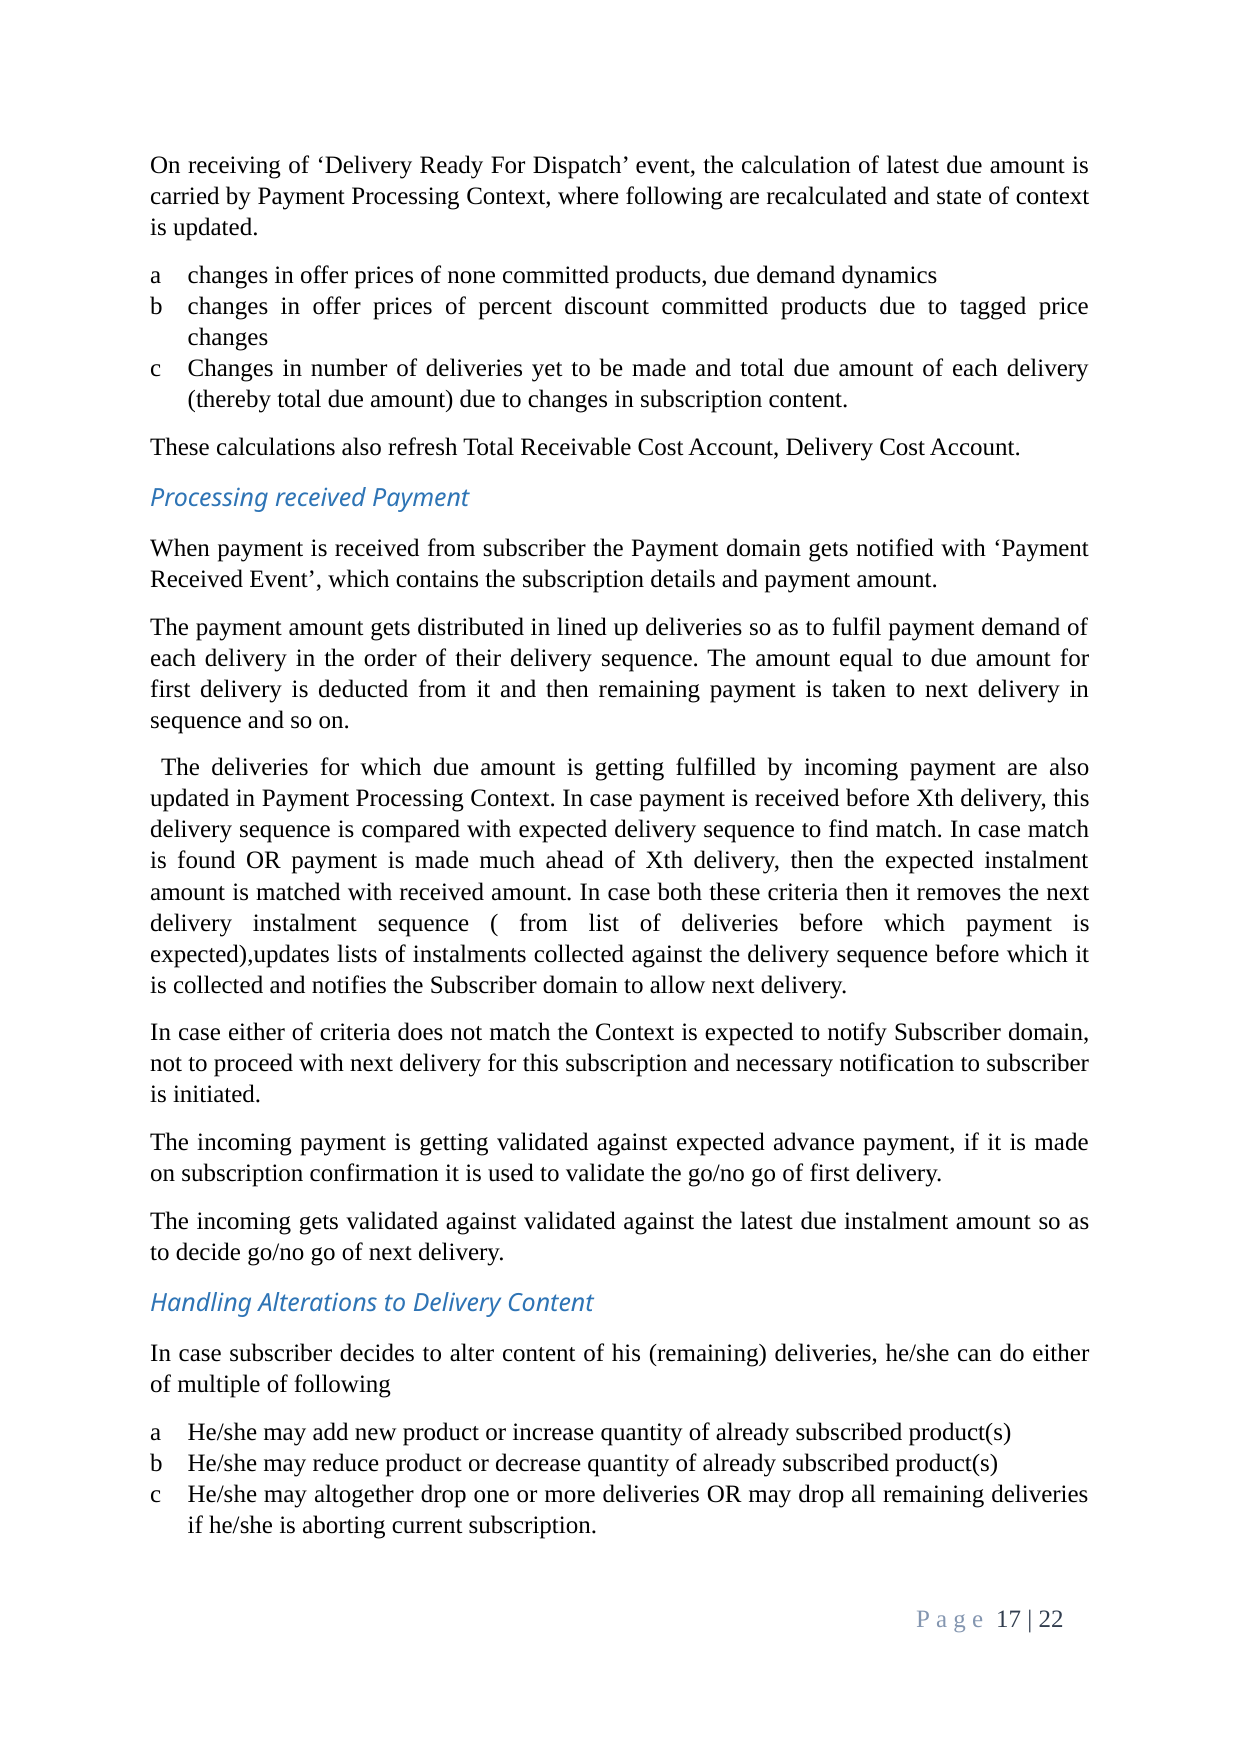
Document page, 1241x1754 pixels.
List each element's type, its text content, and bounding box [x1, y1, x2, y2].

text On receiving of ‘Delivery Ready For Dispatch’ event, the calculation of latest due amount is carried by Payment Processing Context, where following are recalculated and state of context is updated. [150, 150, 1090, 241]
list Changes in number of deliveries yet to be made and total due amount of each delivery (thereby total due amount) due to changes in subscription content. [150, 353, 1090, 413]
text These calculations also refresh Total Receivable Cost Account, Delivery Cost Account. [150, 432, 1090, 460]
text The payment amount gets distributed in lined up deliveries so as to fulfil payment demand of each delivery in the order of their delivery sequence. The amount equal to due amount for first delivery is deducted from it and then remaining payment is taken to next delivery in sequence and so on. [150, 612, 1090, 733]
list changes in offer prices of percent discount committed products due to tagged price changes [150, 291, 1090, 351]
list He/she may altogether drop one or more deliveries OR may drop all remaining deliveries if he/she is aborting current subscription. [150, 1479, 1090, 1539]
list changes in offer prices of none committed products, due demand dynamics [150, 260, 1090, 288]
text Handling Alterations to Delivery Content [150, 1285, 1090, 1319]
text Processing received Payment [150, 479, 1090, 513]
text In case either of criteria does not match the Context is expected to notify Subscriber domain, not to proceed with next delivery for this subscription and necessary notification to subscriber is initiated. [150, 1017, 1090, 1108]
list He/she may reduce product or decrease quantity of already subscribed product(s) [150, 1448, 1090, 1477]
list He/she may add new product or increase quantity of already subscribed product(s) [150, 1417, 1090, 1446]
text The incoming gets validated against validated against the latest due instalment amount so as to decide go/no go of next delivery. [150, 1206, 1090, 1266]
text The deliveries for which due amount is getting fulfilled by incoming payment are also updated in Payment Processing Context. In case payment is received before Xth delivery, this delivery sequence is compared with expected delivery sequence to find match. In case match is found OR payment is made much ahead of Xth delivery, then the expected instalment amount is matched with received amount. In case both these criteria then it removes the next delivery instalment sequence ( from list of deliveries before which payment is expected),updates lists of instalments collected against the delivery sequence before which it is collected and notifies the Subscriber domain to allow next delivery. [150, 752, 1090, 998]
text When payment is received from subscriber the Payment domain gets notified with ‘Payment Received Event’, which contains the subscription details and payment amount. [150, 533, 1090, 593]
text In case subscriber decides to alter content of his (remaining) deliveries, he/she can do either of multiple of following [150, 1338, 1090, 1398]
text The incoming payment is getting validated against expected advance payment, if it is made on subscription confirmation it is used to validate the go/no go of first delivery. [150, 1127, 1090, 1187]
